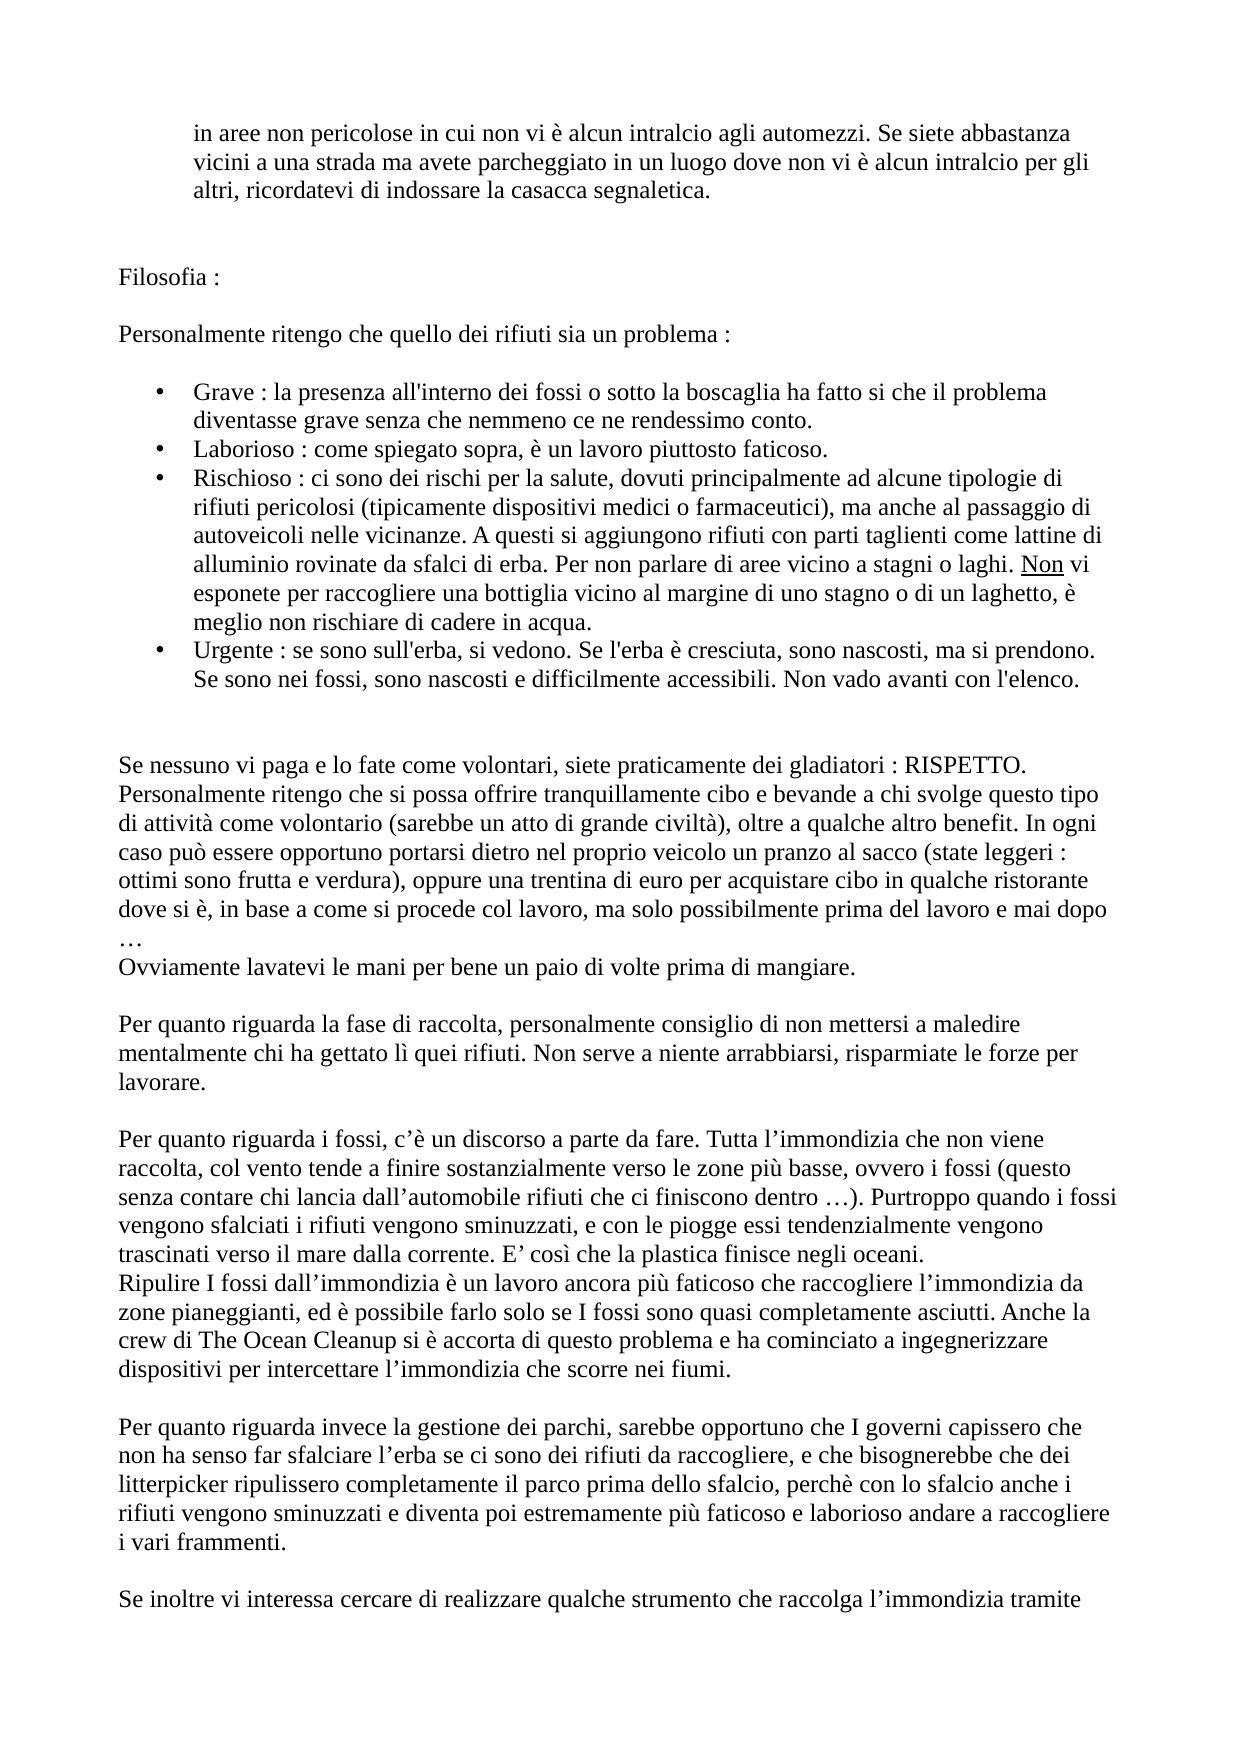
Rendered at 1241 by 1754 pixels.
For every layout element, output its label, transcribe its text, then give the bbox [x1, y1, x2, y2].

text Ovviamente lavatevi le mani per bene un paio di volte prima di mangiare. [118, 952, 1122, 981]
text Se inoltre vi interessa cercare di realizzare qualche strumento che raccolga l’immondizia tramite [118, 1584, 1122, 1613]
text Per quanto riguarda invece la gestione dei parchi, sarebbe opportuno che I governi capissero che non ha senso far sfalciare l’erba se ci sono dei rifiuti da raccogliere, e che bisognerebbe che dei litterpicker ripulissero completamente il parco prima dello sfalcio, perchè con lo sfalcio anche i rifiuti vengono sminuzzati e diventa poi estremamente più faticoso e laborioso andare a raccogliere i vari frammenti. [118, 1412, 1122, 1556]
list Grave : la presenza all'interno dei fossi o sotto la boscaglia ha fatto si che il problema diventasse grave senza che nemmeno ce ne rendessimo conto. [156, 377, 1122, 434]
list Rischioso : ci sono dei rischi per la salute, dovuti principalmente ad alcune tipologie di rifiuti pericolosi (tipicamente dispositivi medici o farmaceutici), ma anche al passaggio di autoveicoli nelle vicinanze. A questi si aggiungono rifiuti con parti taglienti come lattine di alluminio rovinate da sfalci di erba. Per non parlare di aree vicino a stagni o laghi. Non vi esponete per raccogliere una bottiglia vicino al margine di uno stagno o di un laghetto, è meglio non rischiare di cadere in acqua. [156, 463, 1122, 636]
text Personalmente ritengo che quello dei rifiuti sia un problema : [118, 319, 1122, 348]
text Per quanto riguarda i fossi, c’è un discorso a parte da fare. Tutta l’immondizia che non viene raccolta, col vento tende a finire sostanzialmente verso le zone più basse, ovvero i fossi (questo senza contare chi lancia dall’automobile rifiuti che ci finiscono dentro …). Purtroppo quando i fossi vengono sfalciati i rifiuti vengono sminuzzati, e con le piogge essi tendenzialmente vengono trascinati verso il mare dalla corrente. E’ così che la plastica finisce negli oceani. [118, 1124, 1122, 1268]
text Per quanto riguarda la fase di raccolta, personalmente consiglio di non mettersi a maledire mentalmente chi ha gettato lì quei rifiuti. Non serve a niente arrabbiarsi, risparmiate le forze per lavorare. [118, 1009, 1122, 1096]
list in aree non pericolose in cui non vi è alcun intralcio agli automezzi. Se siete abbastanza vicini a una strada ma avete parcheggiato in un luogo dove non vi è alcun intralcio per gli altri, ricordatevi di indossare la casacca segnaletica. [156, 118, 1122, 204]
text Se nessuno vi paga e lo fate come volontari, siete praticamente dei gladiatori : RISPETTO. Personalmente ritengo che si possa offrire tranquillamente cibo e bevande a chi svolge questo tipo di attività come volontario (sarebbe un atto di grande civiltà), oltre a qualche altro benefit. In ogni caso può essere opportuno portarsi dietro nel proprio veicolo un pranzo al sacco (state leggeri : ottimi sono frutta e verdura), oppure una trentina di euro per acquistare cibo in qualche ristorante dove si è, in base a come si procede col lavoro, ma solo possibilmente prima del lavoro e mai dopo … [118, 751, 1122, 952]
list Laborioso : come spiegato sopra, è un lavoro piuttosto faticoso. [156, 434, 1122, 463]
list Urgente : se sono sull'erba, si vedono. Se l'erba è cresciuta, sono nascosti, ma si prendono. Se sono nei fossi, sono nascosti e difficilmente accessibili. Non vado avanti con l'elenco. [156, 636, 1122, 693]
text Filosofia : [118, 262, 1122, 291]
text Ripulire I fossi dall’immondizia è un lavoro ancora più faticoso che raccogliere l’immondizia da zone pianeggianti, ed è possibile farlo solo se I fossi sono quasi completamente asciutti. Anche la crew di The Ocean Cleanup si è accorta di questo problema e ha cominciato a ingegnerizzare dispositivi per intercettare l’immondizia che scorre nei fiumi. [118, 1268, 1122, 1383]
